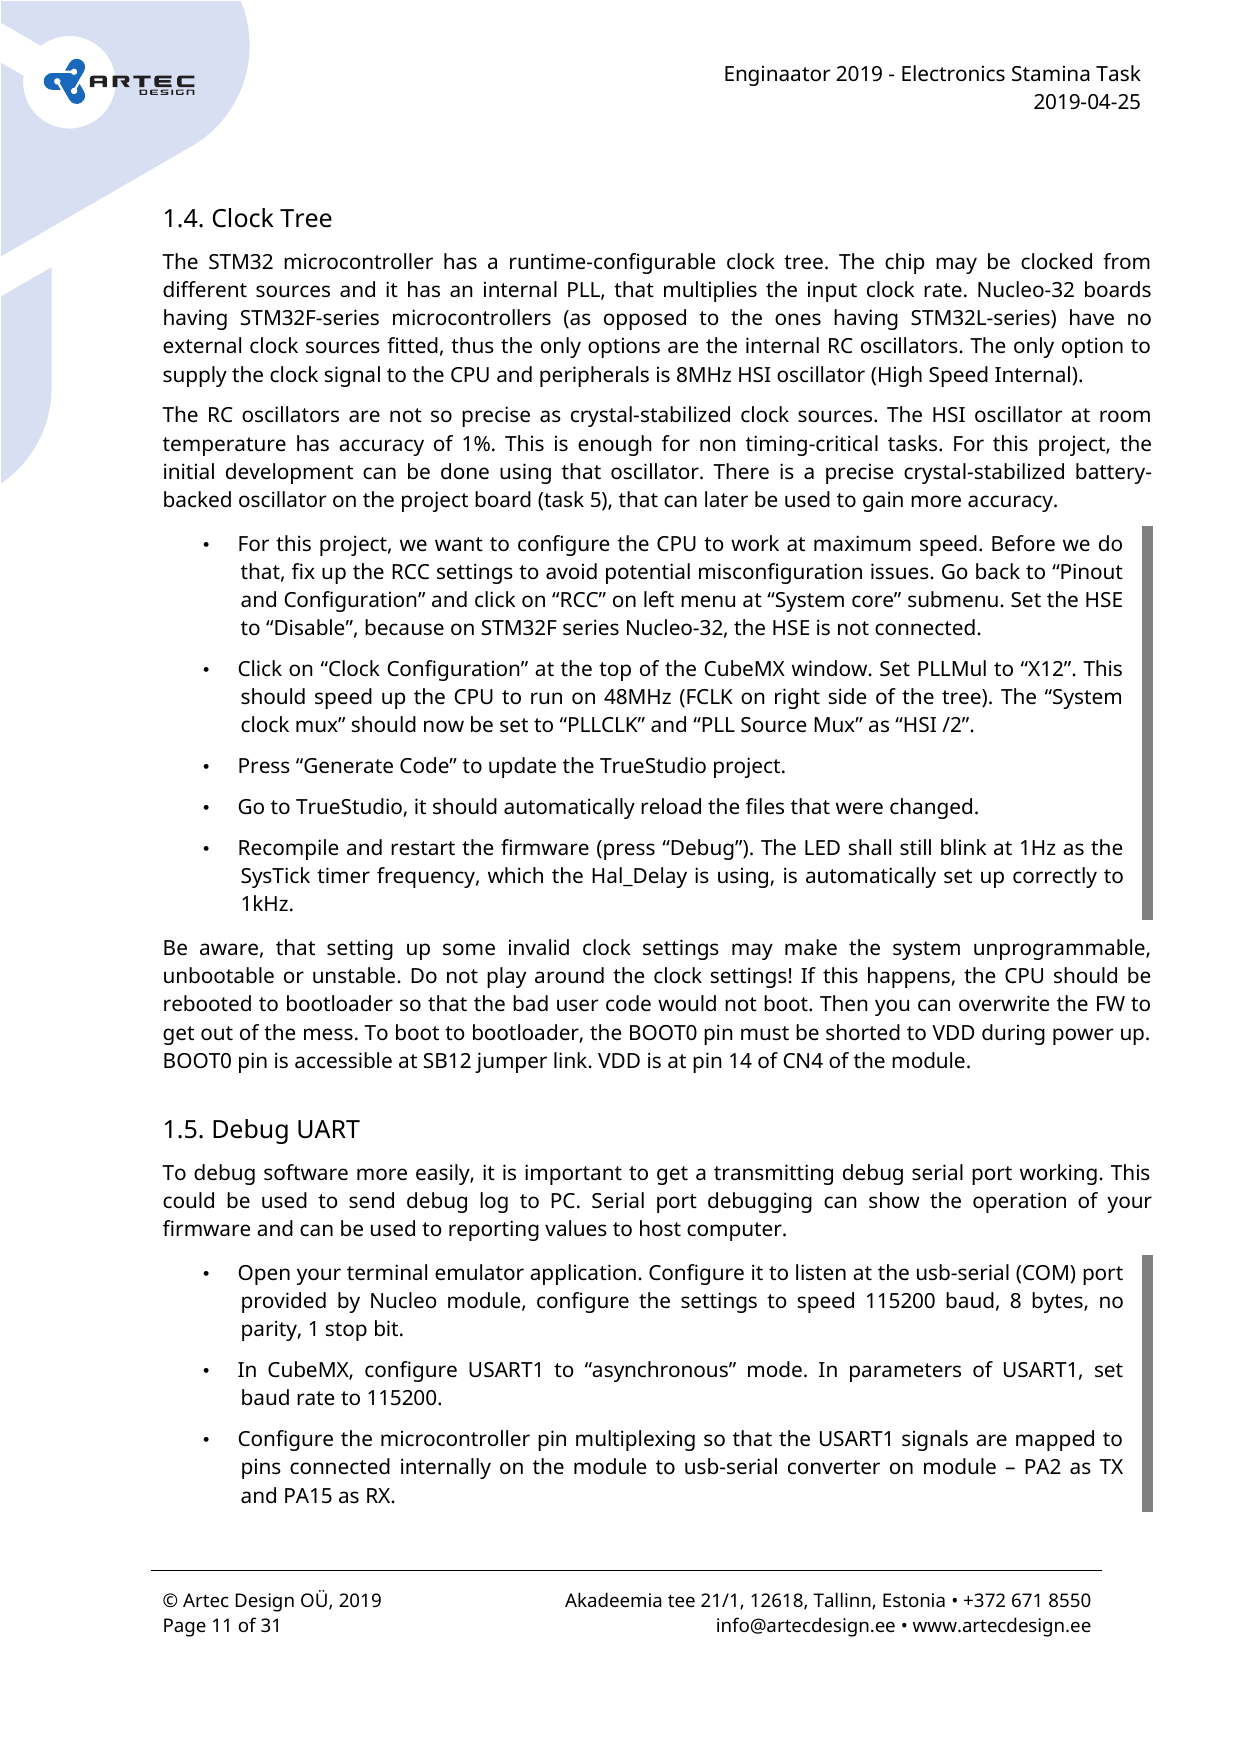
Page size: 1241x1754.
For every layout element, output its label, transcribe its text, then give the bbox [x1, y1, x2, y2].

subtitle Clock Tree [162, 200, 1153, 234]
text Be aware, that setting up some invalid clock settings may make the system unprogrammable, unbootable or unstable. Do not play around the clock settings! If this happens, the CPU should be rebooted to bootloader so that the bad user code would not boot. Then you can overwrite the FW to get out of the mess. To boot to bootloader, the BOOT0 pin must be shorted to VDD during power up. BOOT0 pin is accessible at SB12 jumper link. VDD is at pin 14 of CN4 of the module. [162, 933, 1153, 1074]
text The STM32 microcontroller has a runtime-configurable clock tree. The chip may be clocked from different sources and it has an internal PLL, that multiplies the input clock rate. Nucleo-32 boards having STM32F-series microcontrollers (as opposed to the ones having STM32L-series) have no external clock sources fitted, thus the only options are the internal RC oscillators. The only option to supply the clock signal to the CPU and peripherals is 8MHz HSI oscillator (High Speed Internal). [162, 247, 1153, 388]
subtitle Debug UART [162, 1112, 1153, 1146]
list Press “Generate Code” to update the TrueStudio project. [200, 748, 1142, 779]
list Open your terminal emulator application. Configure it to listen at the usb-serial (COM) port provided by Nucleo module, configure the settings to speed 115200 baud, 8 bytes, no parity, 1 stop bit. [200, 1255, 1142, 1343]
list Go to TrueStudio, it should automatically reload the files that were changed. [200, 789, 1142, 820]
list For this project, we want to configure the CPU to work at maximum speed. Before we do that, fix up the RCC settings to avoid potential misconfiguration issues. Go back to “Pinout and Configuration” and click on “RCC” on left menu at “System core” submenu. Set the HSE to “Disable”, because on STM32F series Nucleo-32, the HSE is not connected. [200, 526, 1142, 642]
text To debug software more easily, it is important to get a transmitting debug serial port working. This could be used to send debug log to PC. Serial port debugging can show the operation of your firmware and can be used to reporting values to host computer. [162, 1158, 1153, 1243]
text The RC oscillators are not so precise as crystal-stabilized clock sources. The HSI oscillator at room temperature has accuracy of 1%. This is enough for non timing-critical tasks. For this project, the initial development can be done using that oscillator. There is a precise crystal-stabilized battery-backed oscillator on the project board (task 5), that can later be used to gain more accuracy. [162, 400, 1153, 513]
list Click on “Clock Configuration” at the top of the CubeMX window. Set PLLMul to “X12”. This should speed up the CPU to run on 48MHz (FCLK on right side of the tree). The “System clock mux” should now be set to “PLLCLK” and “PLL Source Mux” as “HSI /2”. [200, 651, 1142, 739]
list Recompile and restart the firmware (press “Debug”). The LED shall still blink at 1Hz as the SysTick timer frequency, which the Hal_Delay is using, is automatically set up correctly to 1kHz. [200, 830, 1142, 920]
list In CubeMX, configure USART1 to “asynchronous” mode. In parameters of USART1, set baud rate to 115200. [200, 1352, 1142, 1412]
list Configure the microcontroller pin multiplexing so that the USART1 signals are mapped to pins connected internally on the module to usb-serial converter on module – PA2 as TX and PA15 as RX. [200, 1421, 1142, 1512]
